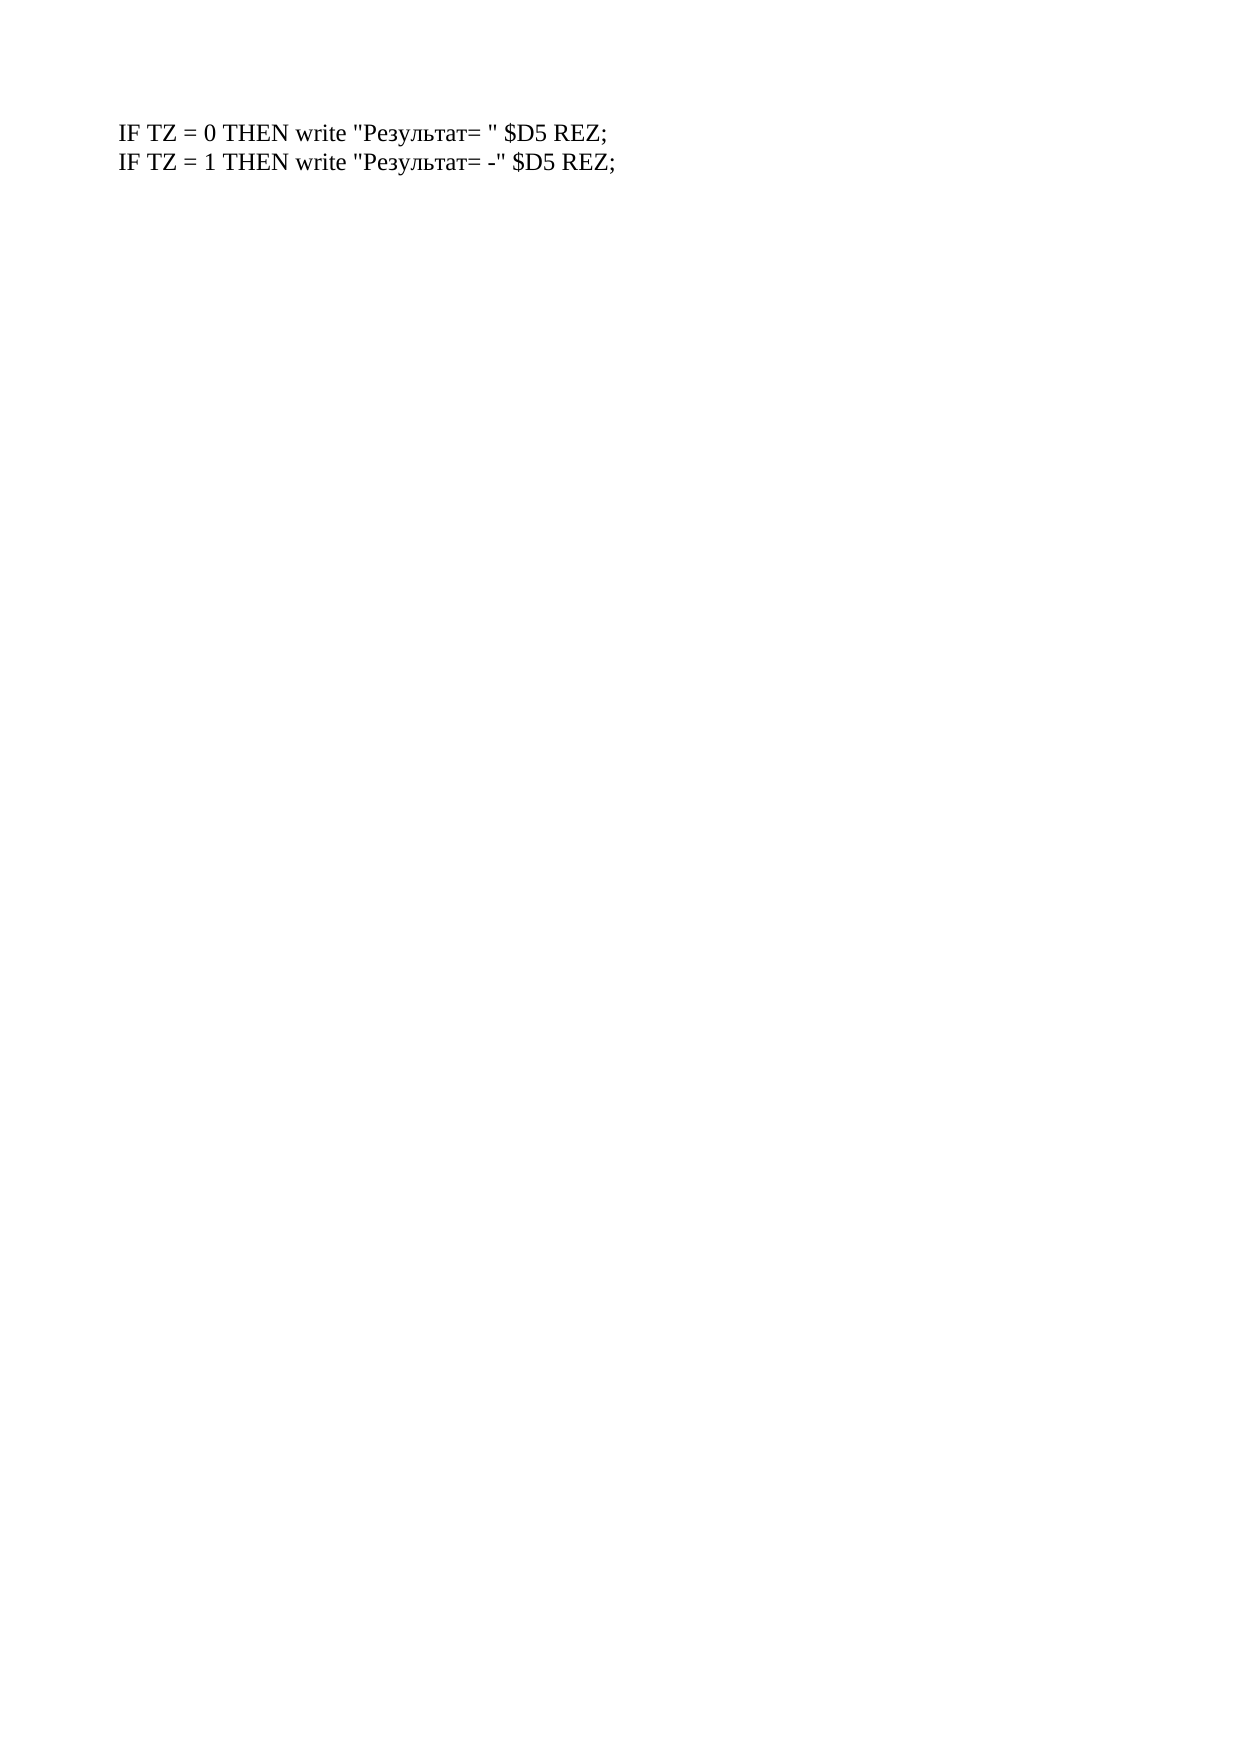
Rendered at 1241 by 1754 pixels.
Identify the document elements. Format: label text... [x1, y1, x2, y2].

text IF TZ = 1 THEN write "Результат= -" $D5 REZ; [118, 147, 1122, 176]
text IF TZ = 0 THEN write "Результат= " $D5 REZ; [118, 118, 1122, 147]
